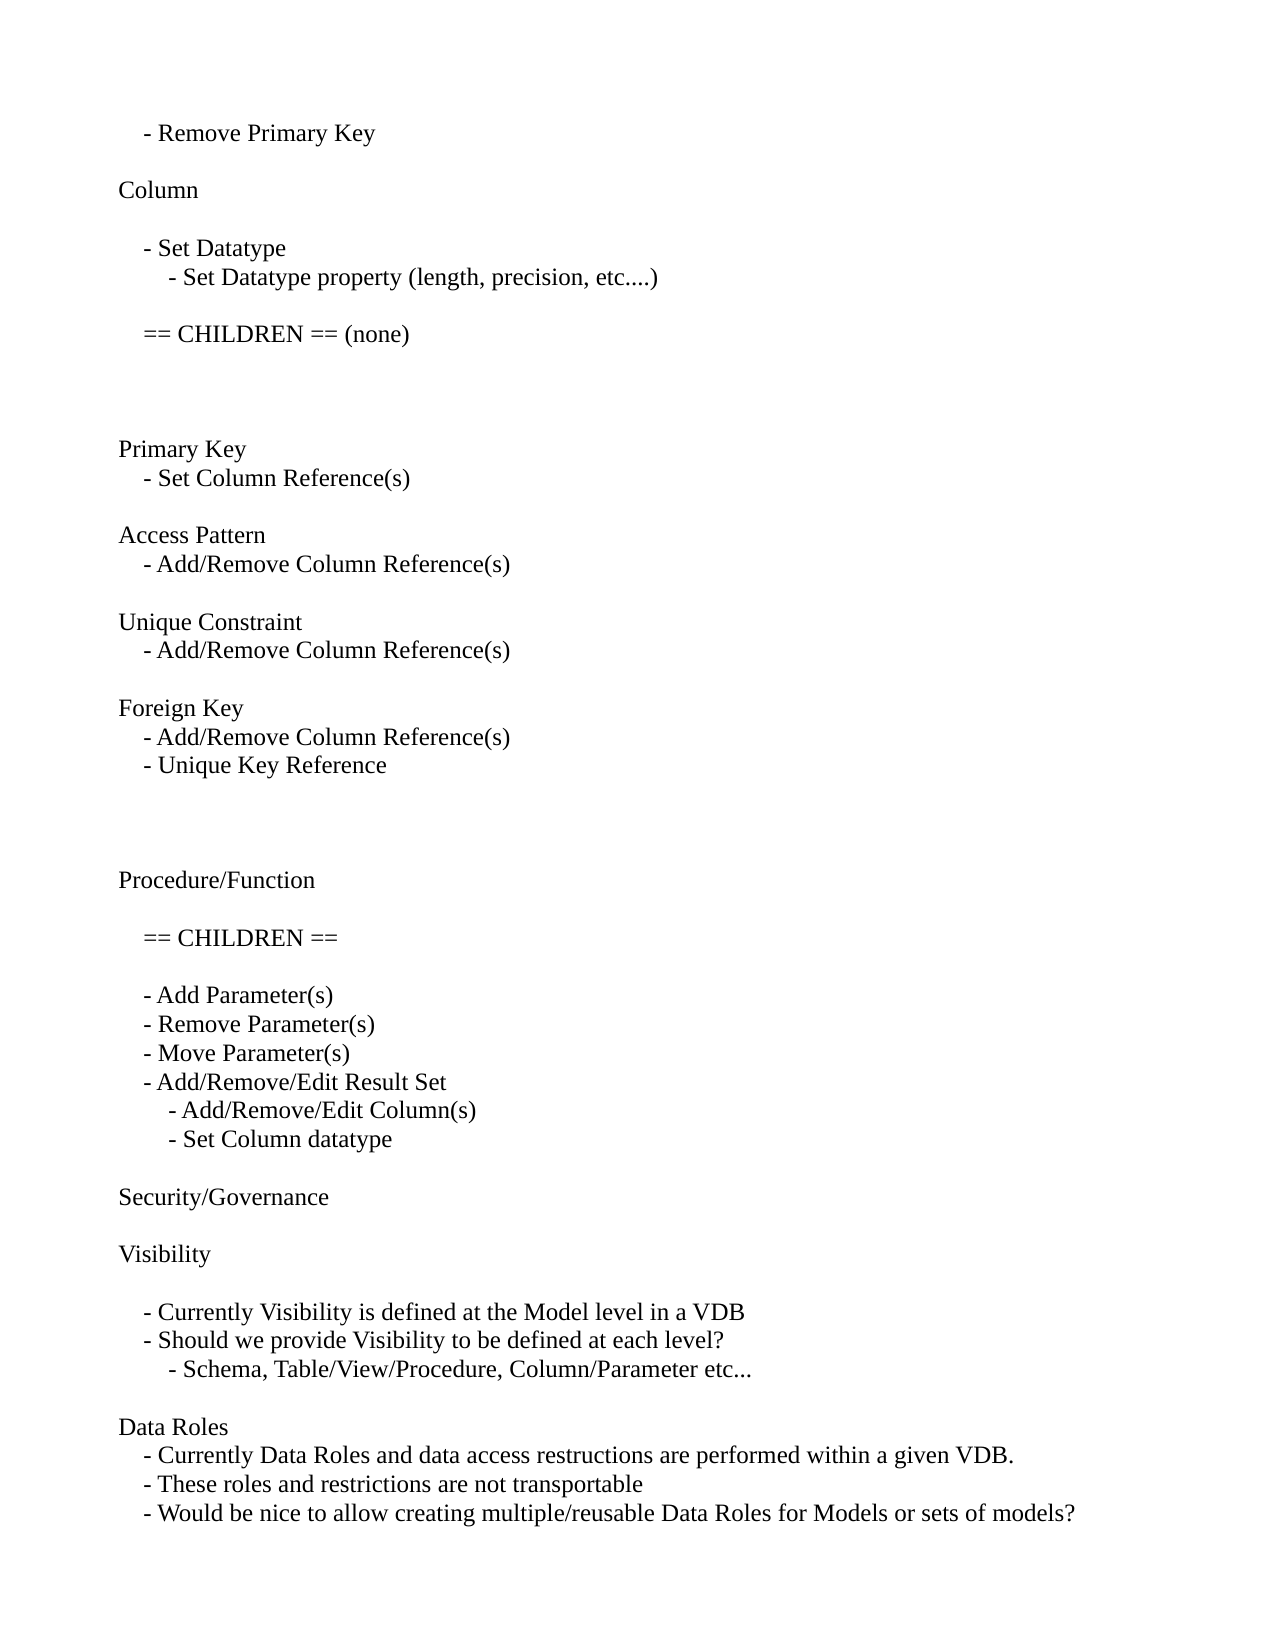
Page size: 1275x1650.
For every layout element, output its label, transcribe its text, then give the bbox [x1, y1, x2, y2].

text - Add Parameter(s) [118, 981, 1157, 1009]
text - These roles and restrictions are not transportable [118, 1469, 1157, 1498]
text - Currently Data Roles and data access restructions are performed within a given VDB. [118, 1441, 1157, 1469]
text - Add/Remove/Edit Result Set [118, 1067, 1157, 1096]
text - Schema, Table/View/Procedure, Column/Parameter etc... [118, 1354, 1157, 1383]
text Access Pattern [118, 521, 1157, 549]
text Visibility [118, 1239, 1157, 1268]
text Procedure/Function [118, 866, 1157, 894]
text == CHILDREN == [118, 923, 1157, 952]
text - Currently Visibility is defined at the Model level in a VDB [118, 1297, 1157, 1326]
text - Remove Primary Key [118, 118, 1157, 147]
text - Add/Remove Column Reference(s) [118, 549, 1157, 578]
text - Set Datatype property (length, precision, etc....) [118, 262, 1157, 291]
text - Would be nice to allow creating multiple/reusable Data Roles for Models or sets of models? [118, 1498, 1157, 1527]
text == CHILDREN == (none) [118, 319, 1157, 348]
text - Set Datatype [118, 233, 1157, 262]
text - Set Column datatype [118, 1124, 1157, 1153]
text - Should we provide Visibility to be defined at each level? [118, 1326, 1157, 1354]
text - Set Column Reference(s) [118, 463, 1157, 492]
text Foreign Key [118, 693, 1157, 722]
text - Unique Key Reference [118, 751, 1157, 779]
text Security/Governance [118, 1182, 1157, 1211]
text - Add/Remove/Edit Column(s) [118, 1096, 1157, 1124]
text Unique Constraint [118, 607, 1157, 636]
text - Move Parameter(s) [118, 1038, 1157, 1067]
text - Add/Remove Column Reference(s) [118, 722, 1157, 751]
text Data Roles [118, 1412, 1157, 1441]
text Primary Key [118, 434, 1157, 463]
text - Remove Parameter(s) [118, 1009, 1157, 1038]
text Column [118, 176, 1157, 204]
text - Add/Remove Column Reference(s) [118, 636, 1157, 664]
